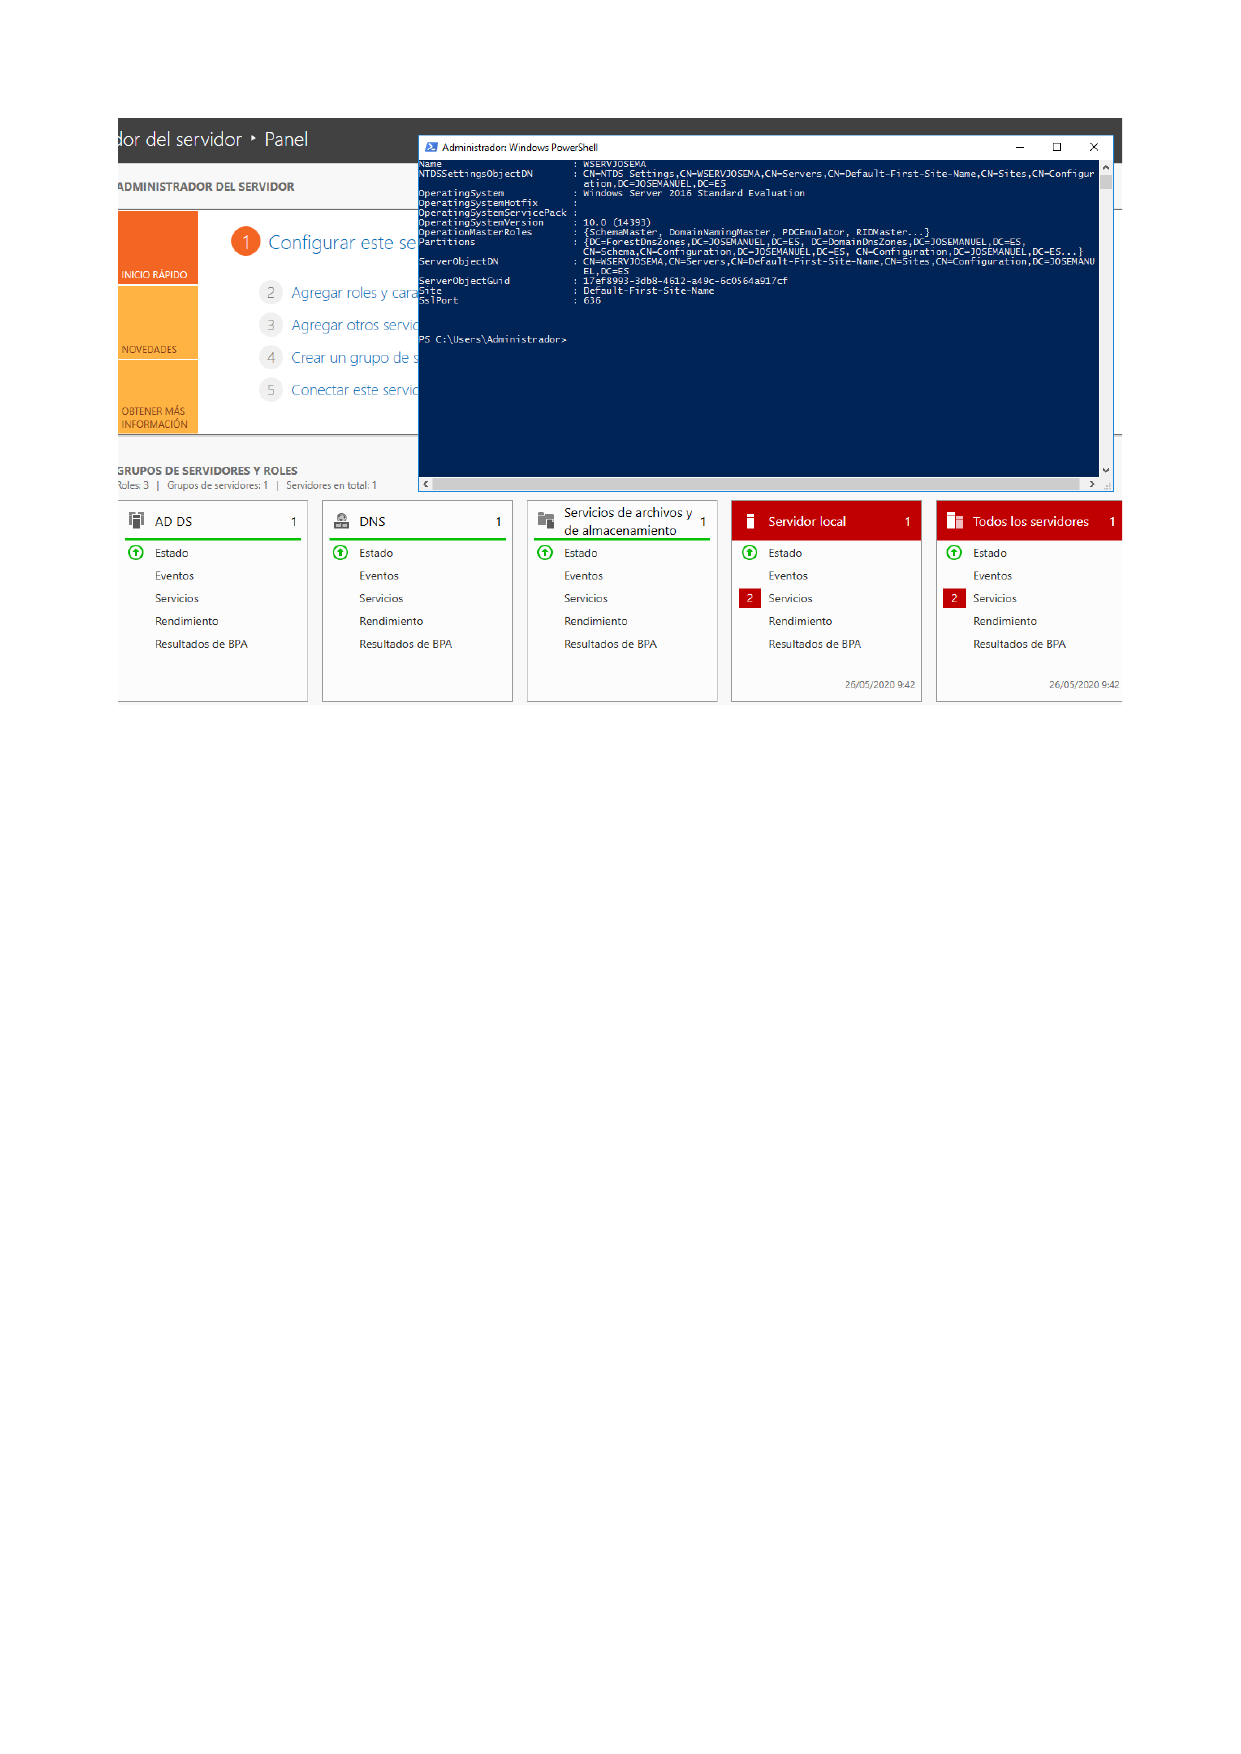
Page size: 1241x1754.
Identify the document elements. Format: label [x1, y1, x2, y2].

picture [118, 118, 1123, 705]
